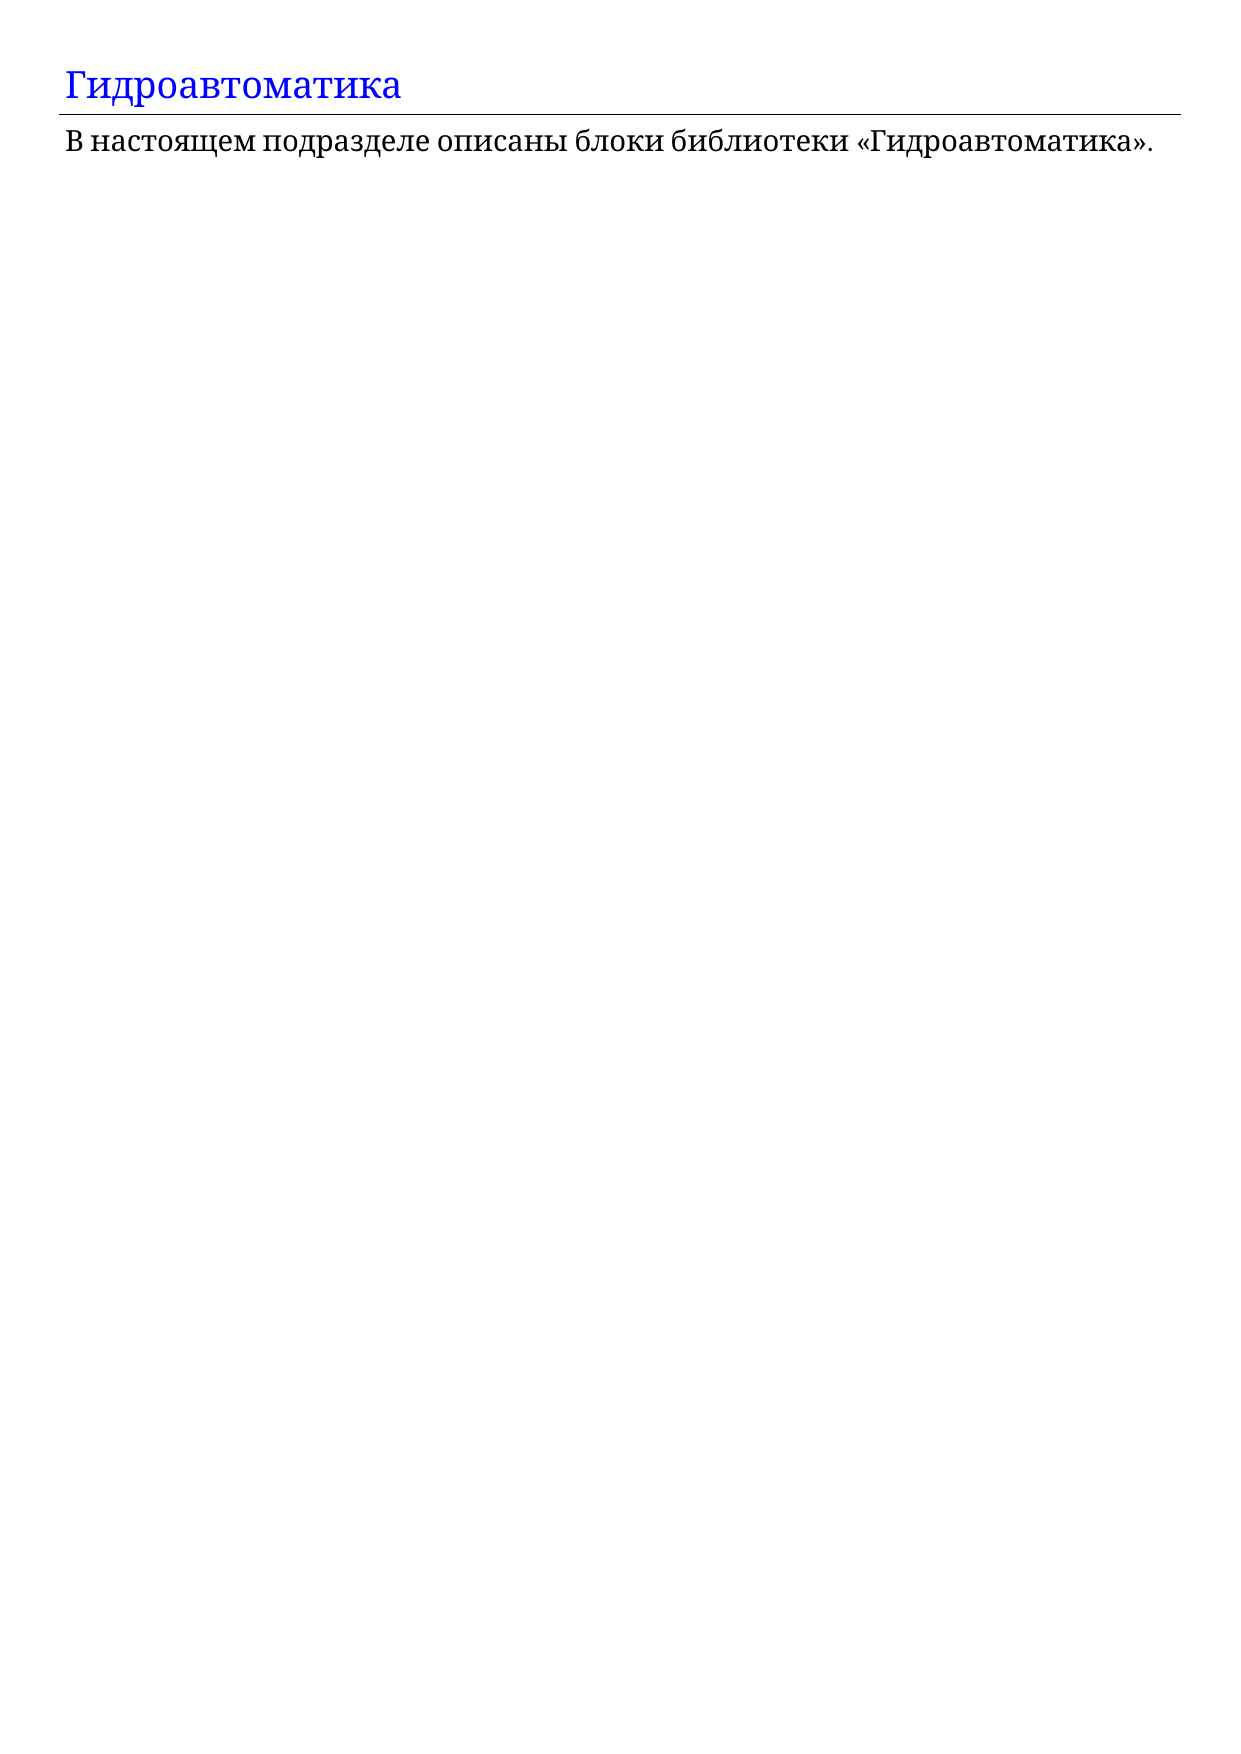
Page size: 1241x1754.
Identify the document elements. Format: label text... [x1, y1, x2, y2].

table_cell В настоящем подразделе описаны блоки библиотеки «Гидроавтоматика». [59, 115, 1181, 171]
table_header Гидроавтоматика [59, 59, 1181, 114]
